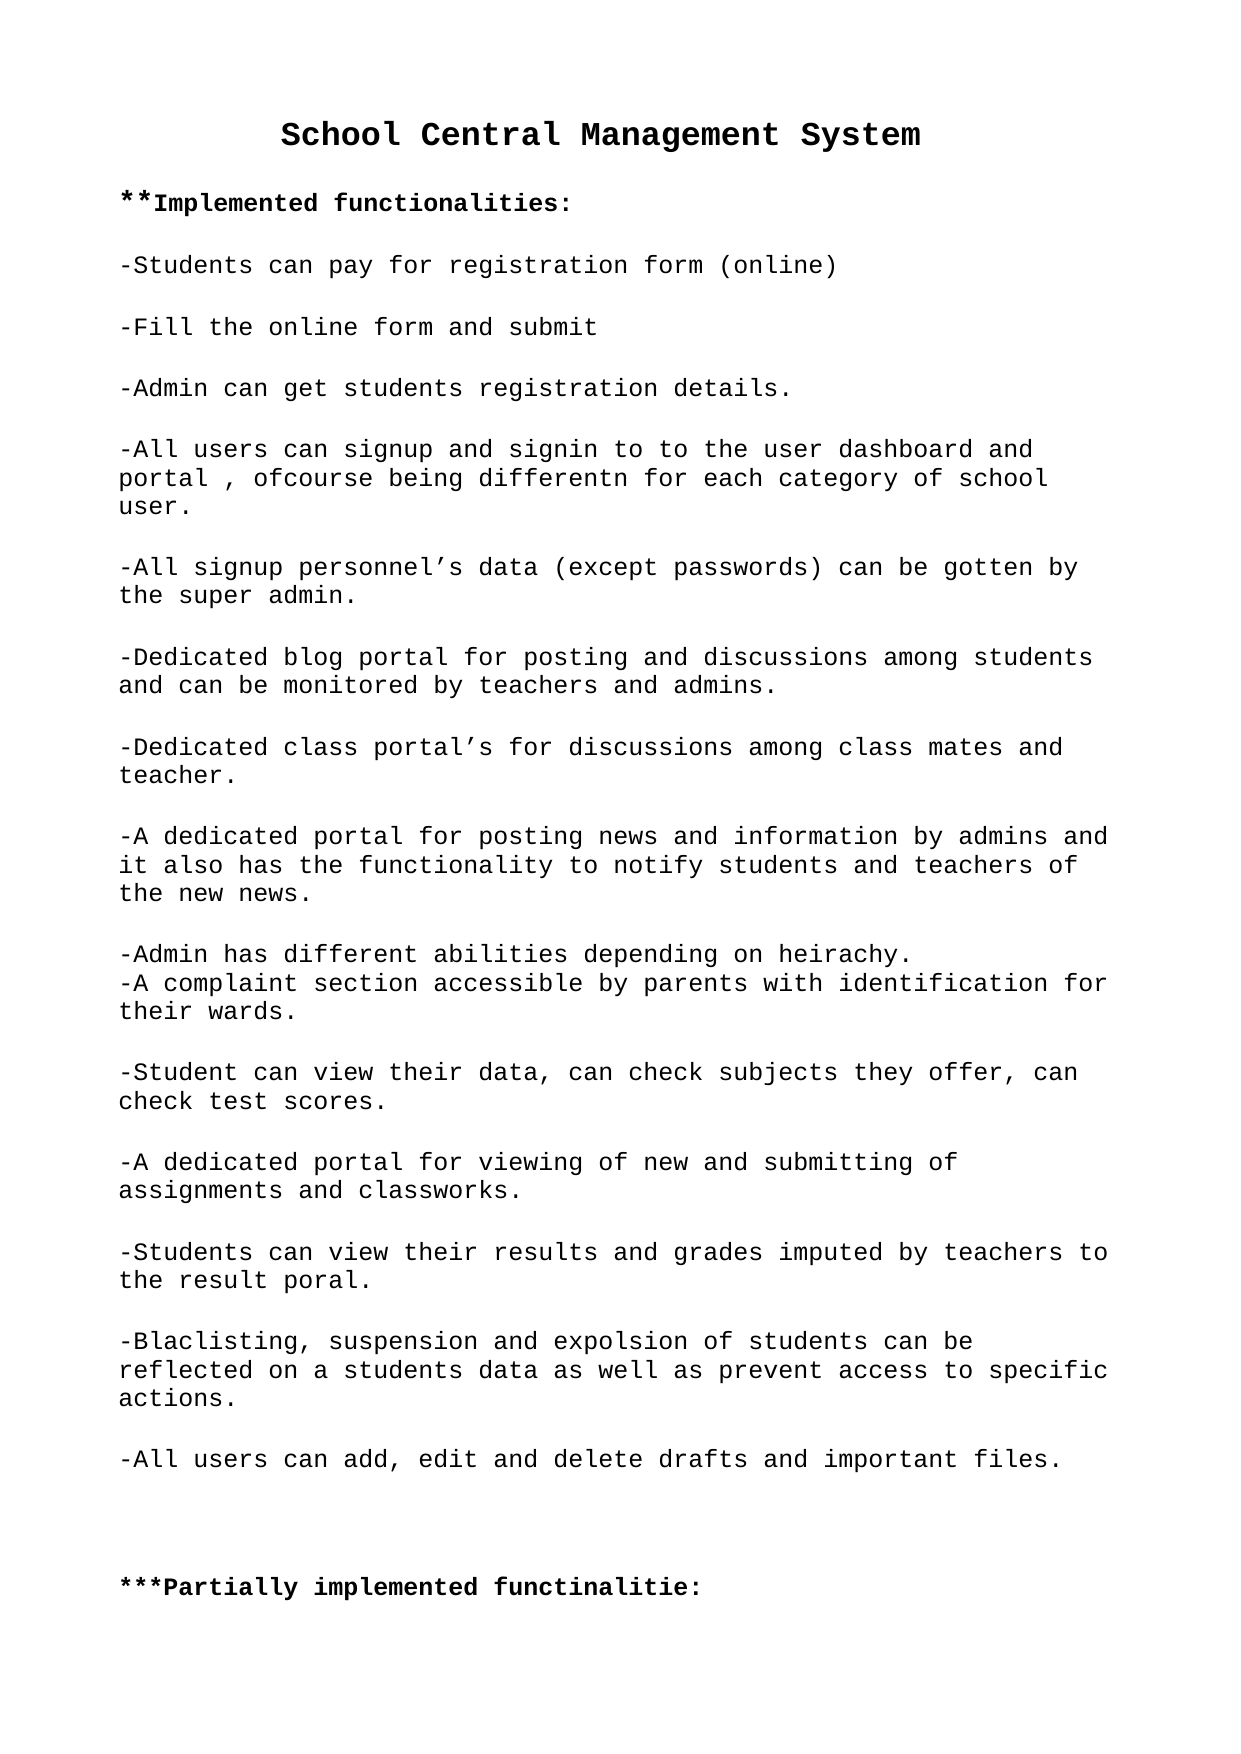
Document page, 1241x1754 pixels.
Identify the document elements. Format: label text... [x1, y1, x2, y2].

text -All users can signup and signin to to the user dashboard and portal , ofcourse being differentn for each category of school user. [118, 437, 1122, 522]
text -Admin can get students registration details. [118, 375, 1122, 404]
text -Fill the online form and submit [118, 314, 1122, 342]
text **Implemented functionalities: [118, 187, 1122, 220]
text -All signup personnel’s data (except passwords) can be gotten by the super admin. [118, 555, 1122, 611]
text -A dedicated portal for viewing of new and submitting of assignments and classworks. [118, 1149, 1122, 1206]
text ***Partially implemented functinalitie: [118, 1574, 1122, 1603]
text School Central Management System [118, 118, 1122, 156]
text -All users can add, edit and delete drafts and important files. [118, 1447, 1122, 1475]
text -Students can pay for registration form (online) [118, 253, 1122, 281]
text -Students can view their results and grades imputed by teachers to the result poral. [118, 1239, 1122, 1296]
text -Dedicated blog portal for posting and discussions among students and can be monitored by teachers and admins. [118, 644, 1122, 701]
text -Dedicated class portal’s for discussions among class mates and teacher. [118, 734, 1122, 791]
text -A dedicated portal for posting news and information by admins and it also has the functionality to notify students and teachers of the new news. [118, 824, 1122, 909]
text -Blaclisting, suspension and expolsion of students can be reflected on a students data as well as prevent access to specific actions. [118, 1329, 1122, 1414]
text -Student can view their data, can check subjects they offer, can check test scores. [118, 1060, 1122, 1117]
text -Admin has different abilities depending on heirachy. [118, 942, 1122, 970]
text -A complaint section accessible by parents with identification for their wards. [118, 970, 1122, 1027]
